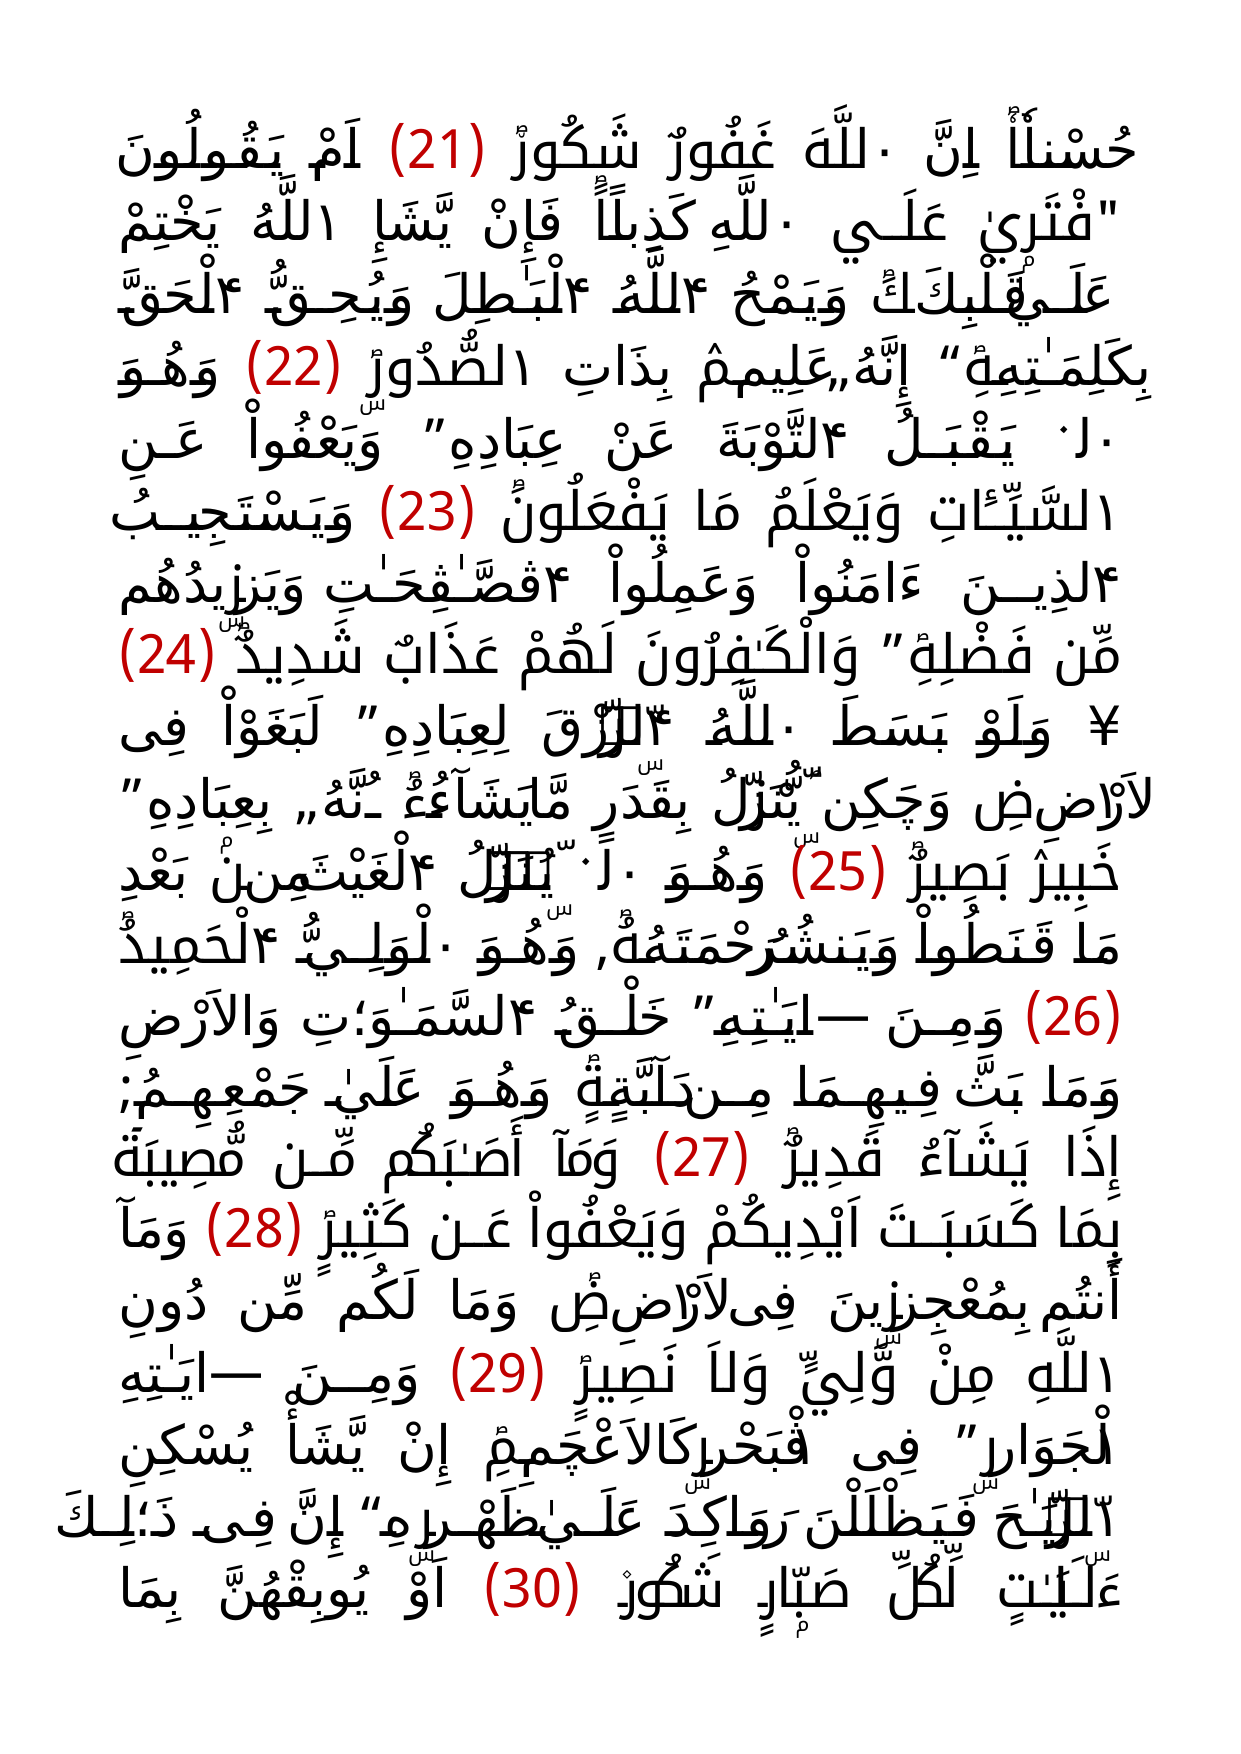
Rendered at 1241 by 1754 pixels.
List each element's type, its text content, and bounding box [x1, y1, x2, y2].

text وَإِلَـي ۰لذِيـنَ مِن قَبْلِــكَ ۰للَّهُ ۴لْعَزۣيزُ ۴لْحَكِيمُؐ (1) لَهُ„ مَا فِى ۱لسَّمَـٰوَ؛تِ وَمَا فِى ۱لاَرْضِؐ وَهُوَ ۰لْعَلِــيُّ ۴لْعَظِيــمُؐ (2) ® يَكَادُ ۴لسَّمَـٰوَ؛تُ يَتَفَطَّرْنَ مِن فَوْقِهِنَّؐ وَالْمَلَئِكَةُ يُسَبِّحُونَ بِحَمْدِ رَبِّهِمْ وَيَسْتَغْفِرُونَ لِمَـن فِى ۱لاَرْضضضِؐ أَلآَ إِنَّ ۰للَّهَ هُوَ ۰لْغَفُورُ ۴لرَّحِيمُؐ (3) وَالذِيـنَ "تَّخَذُواْ مِن دُونِهِ“ أَوْلِيَآءَ ۰للَّهُ حَفِيظ٘ عَلَيْهِمْؐ وَمَآ أَنتَ عَلَيْهِم بِوَكِيــلٍؐ (4) وَكَذَ؛لِــكَ أَوْحَيْنَآ إِلَيْكَ قُرْءَاناٗ عَرَبِيّاً لِّتُنذِرَ ٱُمَّ ۰لْقُرۭيٰ وَمَنْ حَوْلَهَا وَتُنذِرَ يَوْمَ ۰لْجَمْعِ لاَ رَيْبَ فِيهِؐ فَرۣيـقٌ فِى ۱لْجَنَّةِؐ وَفَرۣيـقٌ فِى ۱لسَّعِيرۣؐ (5) وَلَوْ شَآءَ ۰للَّهُ لَجَعَلَهُمُ; ٱُمَّةً وَ؛حِدَةًؐ وَچَكِنْ يُّدْخِـلُ مَنْ يَّشَآءُ فِى رَحْمَتِهِؐ” وَالظَّـٰلِمُونَ مَا لَهُم مِّنْ وَّلِيٍّ وَلاَ نَصِيرٖؐ (6) اَمِ 'تَّخَذُواْ مِن دُونِهِ“ أَوْلِيَآءَؐ فَاللَّهُ هُوَ ۰لْوَلِيُّؐ وَهُوَ يُحْىِ ۱لْمَوْتۭيٰؐ وَهُوَ عَلَــيٰ كُـلِّ شَيْءٍ قَدِيرٌؐ (7) وَمَا "خْتَلَفْتُمْ فِيهِ مِـن شَيْءٍ فَحُكْمُهُ; إِلَــي ۰للَّهِؐ ذَ؛لِكُمُ ۴للَّهُ رَبِّىؐ عَلَيْهِ تَوَكَّلْتُؐ وَإِلَيْهِ ٱُنِيبُؐ (8) فَاطِرُ ۴لسَّمَـٰوَ؛تِ وَالاَرْضِ جَعَــلَ لَكُم مِّــنَ اَنفُسِكُمُ; أَزْوَ؛جاً وَمِــنَ ۰لاَنْعَـٰمِ أَزْوَ؛جاً يَذْرَؤُكُمْ فِيهِؐ لَيْــسَ كَمِثْلِهِ” شَيْءٌؐ وَهُوَ ۰لسَّمِيعُ ۴لْبَصِيرُؐ (9) لَهُ„ مَقَالِيدُ ۴لسَّمَـٰوَ؛تِ وَالاَرْضِؐ يَبْسُطُ ۴لرّۣزْقَ لِمَنْ يَّشَآءُ وَيَقْدِرُؐ إِنَّهُ„ بِكُــلّۣ شَيْءٖ عَلِيمٌؐ (10) © شَرَعَ لَكُم مِّنَ ۰لدِّيــنۣ مَا وَصّۭيٰ بِهِ” نُوحاً وَاﻟـذِىٓ أَوْحَيْنَآ إِلَيْــكَ وَمَا وَصَّيْنَا بِهِ“ إِبْرَ؛هِيمَ وَمُوسۭيٰ وَعِيسۭيٰٓ أَنَ اَقِيمُواْ ۴لدِّينَ وَلاَ تَتَفَرَّقُواْ فِيهِؐ كَبُرَ عَلَــي ۰لْمُشْرۣكِيــنَ مَا تَدْعُوهُمُ; إِلَيْهِؐ ۱للَّهُ يَجْتَبِىٓ إِلَيْهِ مَنْ يَّشَآءُ وَيَهْدِ ىٓ إِلَيْهِ مَنْ يُّنِيبُؐ (11) وَمَا تَفَرَّقُوٓاْ إِلاَّ مِـنۢ بَعْدِ مَا جَآءَهُمُ ۴لْعِلْمُؐ بَغْياَۢ بَيْنَهُمْؐ وَلَوْلاَ كَلِمَةٌ سَبَقَتْ مِن رَّبِّكَ إِلَـيٰٓ أَجَــلٍ مُّسَمّــيً لَّقُضِيَ بَيْنَهُمْؐ وَإِنَّ ۰لذِينَ ٱُورۣثُواْ ۴لْكِتَـٰبَ مِنۢ بَعْدِهِمْ لَفِى شَــكٍّ مِّنْهُ مُرۣيــبٍؐ (12) فَلِذَ؛لِــكَ فَادْعُ وَاسْتَقِمْ كَمَآ ٱُمِرْتَ وَلاَ تَتَّبِعَ اَهْوَآءَهُمْؐ وَقُــلَ —امَنتُ بِمَآ أَنزَلَ ۰للَّهُ مِــن كِتَـٰبٍ وَٱُمِرْتُ لَأِعْدِلَ بَيْنَكُمُؐ ۴للَّهُ رَبُّنَا وَرَبُّكُمْؐ لَنَآ أَعْمَـٰلُنَا وَلَكُمُ; أَعْمَـٰلُكُمْؐ لاَ حُجَّةَ بَيْنَنَا وَبَيْنَكُمُؐ ۴للَّهُ يَجْمَعُ بَيْنَنَاؐ وَإِلَيْهِ ۱لْمَصِيرُؐ (13) وَالذِيــنَ يُحَآجُّونَ فِى ۱للَّهِ مِنۢ بَعْدِ مَا ۸سْتُجِيبَ لَهُ„ حُجَّتُهُمْ دَاحِضَة٘ عِندَ رَبِّهِمْ وَعَلَيْهِمْ غَضَبٌؐ وَلَهُمْ عَذَابٌ شَدِيد٘ؐ (14) ۱للَّهُ ۴ﻟـذِىٓ أَنزَلَ ۰لْكِتَـٰبَ بِالْحَقِّ وَالْمِيزَانَؐ وَمَا يُدْرۣيــكَؐ لَعَــلَّ ۰لسَّاعَةَ قَرۣيبٌؐ (15) يَسْتَعْجِلُ بِهَا ۰لذِيــنَ لاَ يُومِنُونَ بِهَاؐ وَالذِيــنَ ءَامَنُواْ مُشْفِقُونَ مِنْهَا وَيَعْلَمُونَ أَنَّهَا ۰لْحَقُّؐ أَلآَ إِنَّ ۰لذِيــنَ يُمَارُونَ فِى ۱لسَّاعَةِ لَفِى ضَچَلٙ بَعِيدٖؐ (16) ۱للَّهُ لَطِيفٛ بِعِبَادِهِؐ” يَرْزُقُ مَنْ يَّشَآءُؐ وَهُوَ ۰لْقَوۣيُّ ۴لْعَزۣيزُؐ (17) ® مَــن كَانَ يُرۣيدُ حَرْثَ ۰لاَخِرَةِ نَزۣدْ لَهُ„ فِى حَرْثِهِؐ” وَمَــن كَانَ يُرۣيدُ حَرْثَ ۰لدُّنْيۭا نُوتِهِ” مِنْهَاؐ وَمَا لَهُ„ فِى ۱لاَخِرَةِ مِــن نَّصِيبٖؐ (18) اَمْ لَهُمْ شُرَكَـٰٓؤُاْ شَرَعُواْ لَهُم مِّــنَ ۰لدِّيــنۣ مَا لَمْ يَاذَنۢ بِهِ ۱للَّهُؐ وَلَوْلاَ كَلِمَةُ ۴لْفَصْــلۣ لَقُضِيَ بَيْنَهُمْؐ وَإِنَّ ۰لظَّـٰلِمِيــنَ لَهُمْ عَذَاب٘ اَلِيمٌؐ (19) تَرَي ۰لظَّـٰلِمِيــنَ مُشْفِقِينَ مِمَّا كَسَبُواْ وَهُوَ وَاقِعٛ بِهِمْؐ وَالذِيــنَ ءَامَنُواْ وَعَمِلُواْ ۴ڤصَّـٰڤِحَـٰتِ فِى رَوْضَاتِ ۱لْجَنَّاتِؐ لَهُم مَّا يَشَآءُونَ عِندَ رَبِّهِمْؐ ذَ؛لِــكَ هُوَ ۰لْفَضْــلُ ۴لْكَبِيرُؐ (20) ذَ؛لِــكَ ۰ﻟ﮲ يُبَشِّرُ ۴للَّهُ عِبَادَهُ ۴لذِينَ ءَامَنُواْ وَعَمِلُواْ ۴ڤصَّـٰڤِحَـٰتِؐ قُــل لٓاَّ أَسْـَٔلُكُمْ عَلَيْهِ أَجْراٗ اِلاَّ ۰لْمَوَدَّةَ فِى ۱لْقُرْبۭيٰؐ وَمَنْ يَّقْتَرۣفْ حَسَنَةً نَّزۣدْ لَهُ„ فِيهَا حُسْناٗؐ اِنَّ ۰للَّهَ غَفُورٌ شَكُور٘ؐ (21) اَمْ يَقُولُونَ "فْتَرۭيٰ عَلَــي ۰للَّهِ كَذِباًؐ فَإِنْ يَّشَإِ ۱للَّهُ يَخْتِمْ عَلَــيٰ قَلْبِكَؐ وَيَمْحُ ۴للَّهُ ۴لْبَـٰطِلَ وَيُحِــقُّ ۴لْحَقَّ بِكَلِمَـٰتِهِؐ“ إِنَّهُ„ عَلِيمٛ بِذَاتِ ۱لصُّدُورۣؐ (22) وَهُوَ ۰ﻟ﮲ يَقْبَــلُ ۴لتَّوْبَةَ عَنْ عِبَادِهِ” وَيَعْفُواْ عَـنِ ۱لسَّيِّــَٔاتِ وَيَعْلَمُ مَا يَفْعَلُونَؐ (23) وَيَسْتَجِيــبُ ۴لذِيــنَ ءَامَنُواْ وَعَمِلُواْ ۴ڤصَّـٰڤِحَـٰتِ وَيَزۣيدُهُم مِّن فَضْلِهِؐ” وَالْكَـٰفِرُونَ لَهُمْ عَذَابٌ شَدِيدٌؐ (24) ¥ وَلَوْ بَسَطَ ۰للَّهُ ۴لرّۣزْقَ لِعِبَادِهِ” لَبَغَوْاْ فِى ۱لاَرْضِؐ وَچَكِنْ يُّنَزّۣلُ بِقَدَرٍ مَّا يَشَآءُؐ ﹹنَّهُ„ بِعِبَادِهِ” خَبِيرٛ بَصِيرٌؐ (25) وَهُوَ ۰ﻟ﮲ يُنَزّۣلُ ۴لْغَيْثَ مِنۢ بَعْدِ مَا قَنَطُواْ وَيَنشُرُ رَحْمَتَهُؐ, وَهُوَ ۰لْوَلِــيُّ ۴لْحَمِيدُؐ (26) وَمِــنَ —ايَـٰتِهِ” خَلْــقُ ۴لسَّمَـٰوَ؛تِ وَالاَرْضِ وَمَا بَثَّ فِيهِمَا مِــن دَآبَّةٍؐ وَهُوَ عَلَيٰ جَمْعِهِمُ; إِذَا يَشَآءُ قَدِيرٌؐ (27) وَمَآ أَصَـٰبَكُم مِّــن مُّصِيبَةٙ بِمَا كَسَبَــتَ اَيْدِيكُمْ وَيَعْفُواْ عَــن كَثِيرٍؐ (28) وَمَآ أَنتُم بِمُعْجِزۣينَ فِى ۱لاَرْضِؐ وَمَا لَكُم مِّن دُونِ ۱للَّهِ مِنْ وَّلِيٍّ وَلاَ نَصِيرٍؐ (29) وَمِــنَ —ايَـٰتِهِ ۱لْجَوَارۣ” فِى ۱ڤْبَحْرۣ كَالاَعْچَمِؐ إِنْ يَّشَأْ يُسْكِنِ ۱لرّۣيَـٰحَ فَيَظْلَلْنَ رَوَاكِدَ عَلَــيٰ ظَهْرۣهِ“ إِنَّ فِى ذَ؛لِــكَ ءَلاَيَـٰتٍ لِّكُلِّ صَبّۭارٍ شَكُور۫ (30) اَوْ يُوبِقْهُنَّ بِمَا كَسَبُواْ وَيَعْفُ عَــن كَثِيرٍؐ (31) وَيَعْلَمُ ۴لذِيــنَ يُجَـٰدِلُونَ فِىٓ ءَايَـٰتِنَا مَا لَهُم مِّن مَّحِيصٍؐ (32) فَمَآ ٱُوتِيتُم مِّن شَيْءٍ فَمَتَـٰعُ ۴لْحَيَوٰةِ ۱لدُّنْيۭاؐ وَمَا عِندَ ۰للَّهِ خَيْرٌ وَأَبْقۭيٰ لِلذِيــنَ ءَامَنُواْ وَعَلَيٰ رَبِّهِمْ يَتَوَكَّلُونَؐ (33) وَالذِيــنَ يَجْتَنِبُونَ كَبَـٰٓئِرَ ۰لِاثْمِ وَالْفَوَ؛حِشَ وَإِذَا مَا غَضِبُواْ هُمْ يَغْفِرُونَؐ (34) وَالذِينَ "سْتَجَابُواْ لِرَبِّهِمْ وَأَقَامُواْ ۴لصَّلَوٰةَ وَأَمْرُهُمْ شُورۭيٰ بَيْنَهُمْ وَمِمَّا رَزَقْنَـٰهُمْ يُنفِقُونَؐ (35) وَالذِينَ إِذَآ أَصَابَهُمُ ۴لْبَغْيُ هُمْ يَنتَصِرُونَؐ (36) وَجَزَ×ؤُاْ سَيِّيؕةٍ سَيِّيؕةٌ مِّثْلُهَاؐ فَمَــنْ عَفَا وَأَصْلَحَ فَأَجْرُهُ„ عَلَــي ۰للَّهِؐ إِنَّهُ„ لاَ يُحِبُّ ۴لظَّـٰلِمِينَؐ (37) وَلَمَنِ 'نتَصَرَ بَعْدَ ظُلْمِهِ” فَٱُوْلَئِــكَ مَا عَلَيْهِم مِّــن سَبِيلٖؐ (38) ® اِنَّمَا ۰لسَّبِيــلُ عَلَي ۰لذِينَ يَظْلِمُونَ ۰لنَّاسَ وَيَبْغُونَ فِى ۱لاَرْضِ بِغَيْرۣ ۱لْحَقﱢّؐ ٱُوْلَئِكَ لَهُمْ عَذَاب٘ اَلِيمٌؐ (39) وَلَمَــن صَبَرَ وَغَفَرَ إِنَّ ذَ؛لِكَ لَمِنْ عَزْمِ ۱لاُمُورۣؐ (40) وَمَـنْ يُّضْلِـلِ ۱للَّهُ فَمَا لَهُ„ مِنْ وَّلِـيٍّ مِّنۢ بَعْدِهِؐ” وَتَرَي ۰لظَّـٰلِمِينَ لَمَّا رَأَوُاْ ۴لْعَذَابَ يَقُولُونَ هَلِ اِلَيٰ مَرَدٍّ مِّــن سَبِيــلٍؐ (41) وَتَرۭيٰهُمْ يُعْرَضُونَ عَلَيْهَا خَـٰشِعِينَؐ مِنَ ۰لذُّلِّ يَنظُرُونَ مِــن طَرْفٖ خَفِيّؐ؊ وَقَالَ ۰لذِيــنَ ءَامَنُوٓاْ إِنَّ ۰لْخَـٰسِرۣيــنَ ۰لذِيــنَ خَسِرُوٓاْ أَنفُسَهُمْ وَأَهْلِيهِمْ يَوْمَ ۰لْقِيَـٰمَةِؐ أَلآَ إِنَّ ۰لظَّـٰلِمِينَ فِى عَذَابٍ مُّقِيمٍؐ (42) وَمَا كَانَ لَهُم مِّنَ اَوْلِيَآءَ يَنصُرُونَهُم مِّن دُونِ ۱للَّهِؐ وَمَـنْ يُّضْلِـلِ ۱للَّهُ فَمَا لَهُ„ مِن سَبِيلٖؐ (43) 'سْتَجِيبُواْ لِرَبِّكُم مِّــن قَبْلِ أَنْ يَّاتِيَ يَوْمٌ لاَّ مَرَدَّ لَهُ„ مِــنَ ۰للَّهِؐ مَا لَكُم مِّــن مَّڤْجَإٍ يَوْمَئِذٍؐ وَمَا لَكُم مِّــن نَّكِيرٍؐ (44) فَإِنَ اَعْرَضُواْ فَمَآ أَرْسَلْنَـٰكَ عَلَيْهِمْ حَفِيظاٗؐ اِنْ عَلَيْــكَ إِلاَّ ۰لْبَچَغُؐ وَإِنَّـآ إِذَآ أَذَقْنَا ۰لِانسَـٰنَ مِنَّا رَحْمَةً فَرۣحَ بِهَاؐ وَإِن تُصِبْهُمْ سَيِّيؕةٛ بِمَا قَدَّمَــتَ اَيْدِيهِمْ فَإِنَّ ۰لِانسَـٰــنَ كَفُورٌؐ (45) لِّلهِ مُلْــكُ ۴لسَّمَـٰوَ؛تِ وَالاَرْضضضِؐ يَخْلُقُ مَا يَشَآءُؐ يَهَبُ لِمَـنْ يَّشَآءُ ﹹنَـٰثاً وَيَهَبُ لِمَنْ يَّشَآءُ ۴لذُّكُورَ (46) أَوْ يُزَوّۣجُهُمْ ذُكْرَاناً وَإِنَـٰثاً وَيَجْعَلُ مَنْ يَّشَآءُ عَقِيماٗؐ اِنَّهُ„ عَلِيمٌ قَدِيرٌؐ (47) © وَمَا كَانَ لِبَشَر۫ اَنْ يُّكَلِّمَهُ ۴للَّهُ إِلاَّ وَحْياٗ اَوْ مِنْ وَّرَآءِىْ حِجَابٖ اَوْ يُرْسِلُ رَسُولًا فَيُوحِى بِإِذْنِهِ” مَا يَشَآءُؐ ﹹنَّهُ„ عَلِــيّﹲ حَكِيمٌؐ (48) وَكَذَ؛لِكَ أَوْحَيْنَآ إِلَيْــكَ رُوحاً مِّنَ اَمْرۣنَاؐ مَا كُنتَ تَدْرۣى مَا ۰لْكِتَـٰبُ وَلاَ ۰لِايمَـٰنُؐ وَچَكِن جَعَلْنَـٰهُ نُوراً نَّهْدِى بِهِ” مَــن نَّشَآءُ مِنْ عِبَادِنَاؐ وَإِنَّكَ لَتَهْدِﻯٓ إِلَيٰ صِرَ؛طٍ مُّسْتَقِيمٍ (49) صِرَ؛طِ ۱للَّهِ ۱ﻟ﮲ لَهُ„ مَا فِى ۱لسَّمَـٰوَ؛تِ وَمَا فِى ۱لاَرْضضضِؐ أَلآَ إِلَــي ۰للَّهِ تَصِيرُ ۴لاُمُورُ (50) [118, 118, 1122, 1629]
